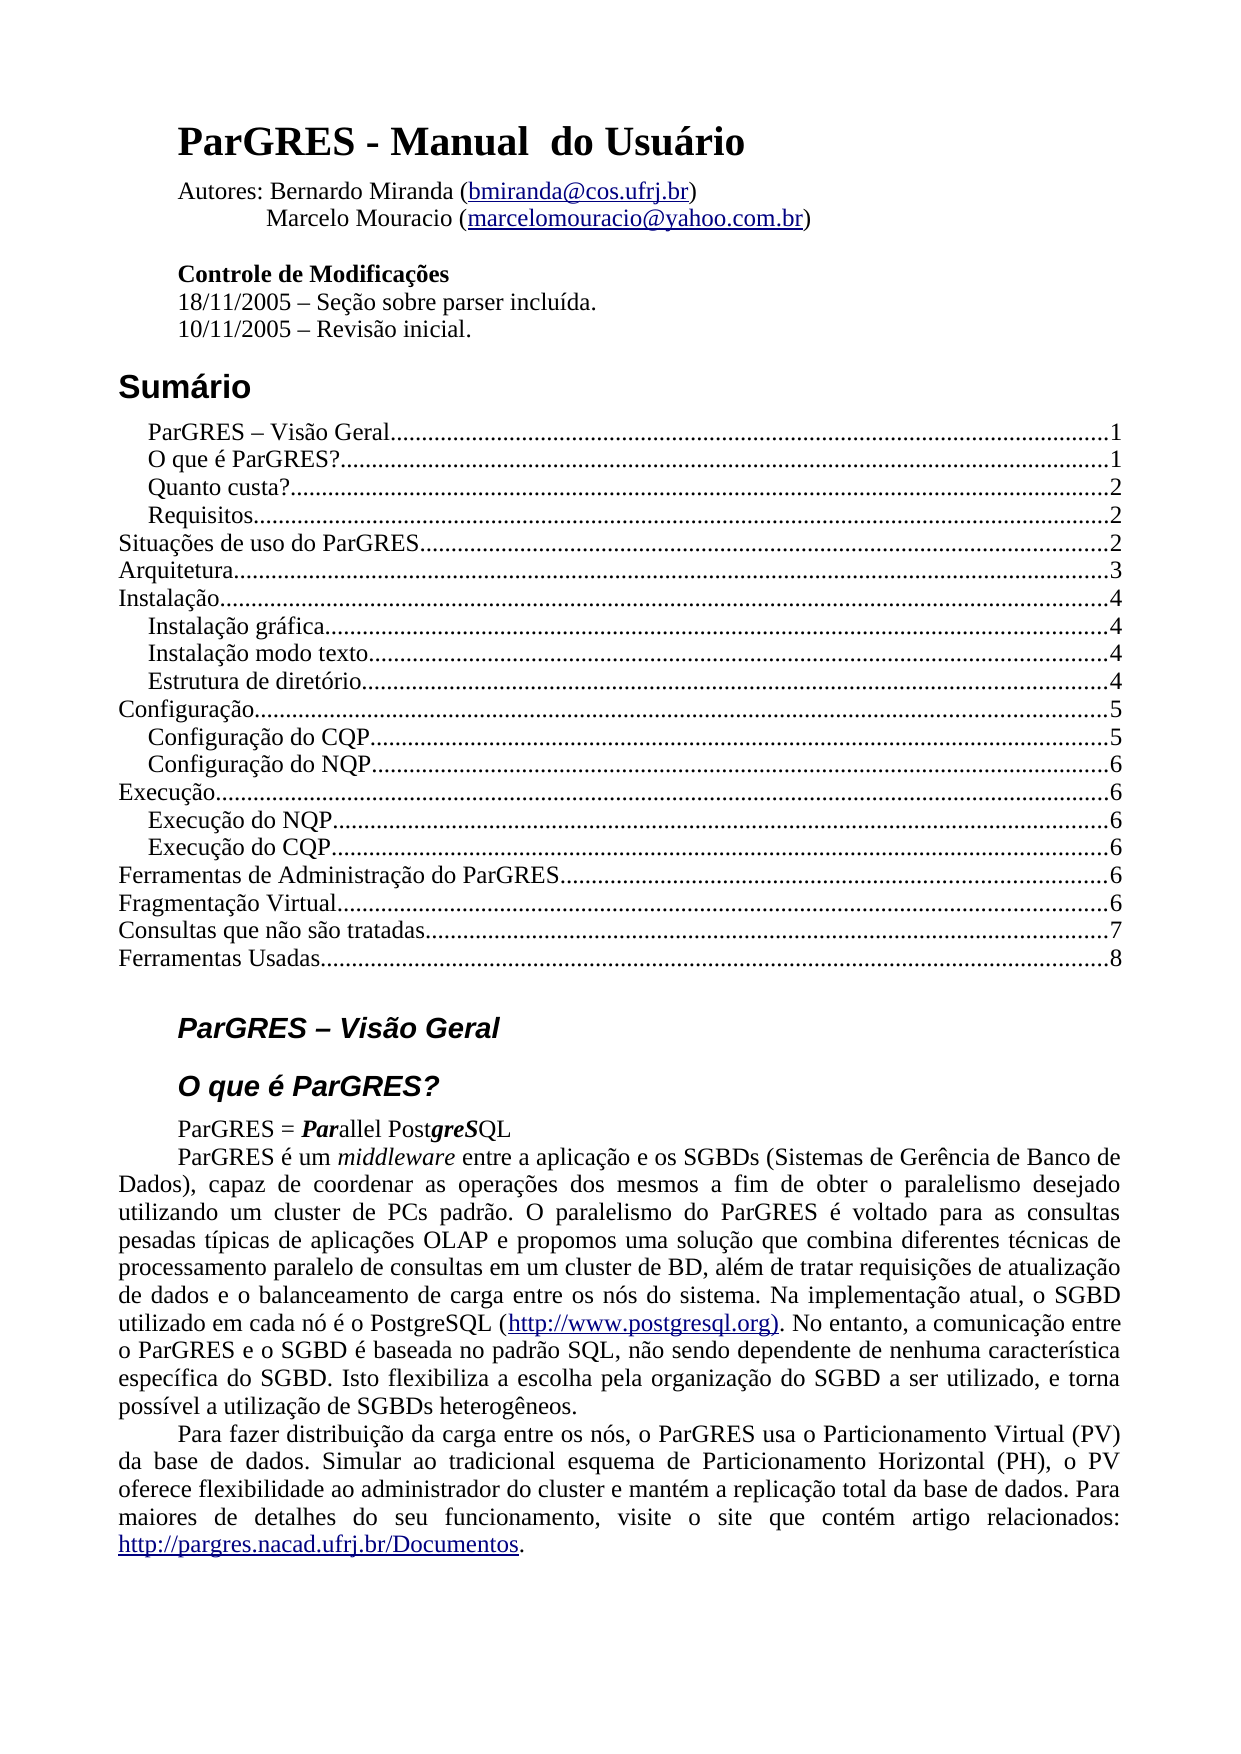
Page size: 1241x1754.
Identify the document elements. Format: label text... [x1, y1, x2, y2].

text Controle de Modificações [118, 260, 1122, 288]
subtitle O que é ParGRES? [118, 1070, 1122, 1102]
text Ferramentas Usadas 8 [118, 944, 1122, 972]
text Estrutura de diretório 4 [148, 667, 1122, 695]
text Fragmentação Virtual 6 [118, 889, 1122, 917]
text ParGRES = Parallel PostgreSQL [118, 1115, 1122, 1143]
text O que é ParGRES? 1 [148, 446, 1122, 473]
text ParGRES - Manual do Usuário [118, 118, 1122, 164]
text Instalação modo texto 4 [148, 639, 1122, 667]
text Marcelo Mouracio (marcelomouracio@yahoo.com.br) [118, 204, 1122, 232]
text Para fazer distribuição da carga entre os nós, o ParGRES usa o Particionamento Virtual (PV) da base de dados. Simular ao tradicional esquema de Particionamento Horizontal (PH), o PV oferece flexibilidade ao administrador do cluster e mantém a replicação total da base de dados. Para maiores de detalhes do seu funcionamento, visite o site que contém artigo relacionados: http://pargres.nacad.ufrj.br/Documentos. [118, 1420, 1122, 1558]
subtitle Sumário [118, 368, 1122, 405]
text Autores: Bernardo Miranda (bmiranda@cos.ufrj.br) [118, 177, 1122, 204]
text Configuração do NQP 6 [148, 750, 1122, 778]
text Requisitos 2 [148, 501, 1122, 529]
text Instalação 4 [118, 584, 1122, 612]
text Situações de uso do ParGRES 2 [118, 529, 1122, 556]
text Execução 6 [118, 778, 1122, 806]
text Execução do CQP 6 [148, 833, 1122, 861]
text Arquitetura 3 [118, 556, 1122, 584]
text 18/11/2005 – Seção sobre parser incluída. [118, 288, 1122, 315]
text ParGRES é um middleware entre a aplicação e os SGBDs (Sistemas de Gerência de Banco de Dados), capaz de coordenar as operações dos mesmos a fim de obter o paralelismo desejado utilizando um cluster de PCs padrão. O paralelismo do ParGRES é voltado para as consultas pesadas típicas de aplicações OLAP e propomos uma solução que combina diferentes técnicas de processamento paralelo de consultas em um cluster de BD, além de tratar requisições de atualização de dados e o balanceamento de carga entre os nós do sistema. Na implementação atual, o SGBD utilizado em cada nó é o PostgreSQL (http://www.postgresql.org). No entanto, a comunicação entre o ParGRES e o SGBD é baseada no padrão SQL, não sendo dependente de nenhuma característica específica do SGBD. Isto flexibiliza a escolha pela organização do SGBD a ser utilizado, e torna possível a utilização de SGBDs heterogêneos. [118, 1143, 1122, 1420]
text Instalação gráfica 4 [148, 612, 1122, 639]
text Consultas que não são tratadas 7 [118, 917, 1122, 944]
text Quanto custa? 2 [148, 473, 1122, 501]
text Ferramentas de Administração do ParGRES 6 [118, 861, 1122, 889]
text Configuração do CQP 5 [148, 723, 1122, 750]
text Execução do NQP 6 [148, 806, 1122, 833]
subtitle ParGRES – Visão Geral [118, 1012, 1122, 1045]
text Configuração 5 [118, 695, 1122, 723]
text 10/11/2005 – Revisão inicial. [118, 315, 1122, 343]
text ParGRES – Visão Geral 1 [148, 418, 1122, 446]
